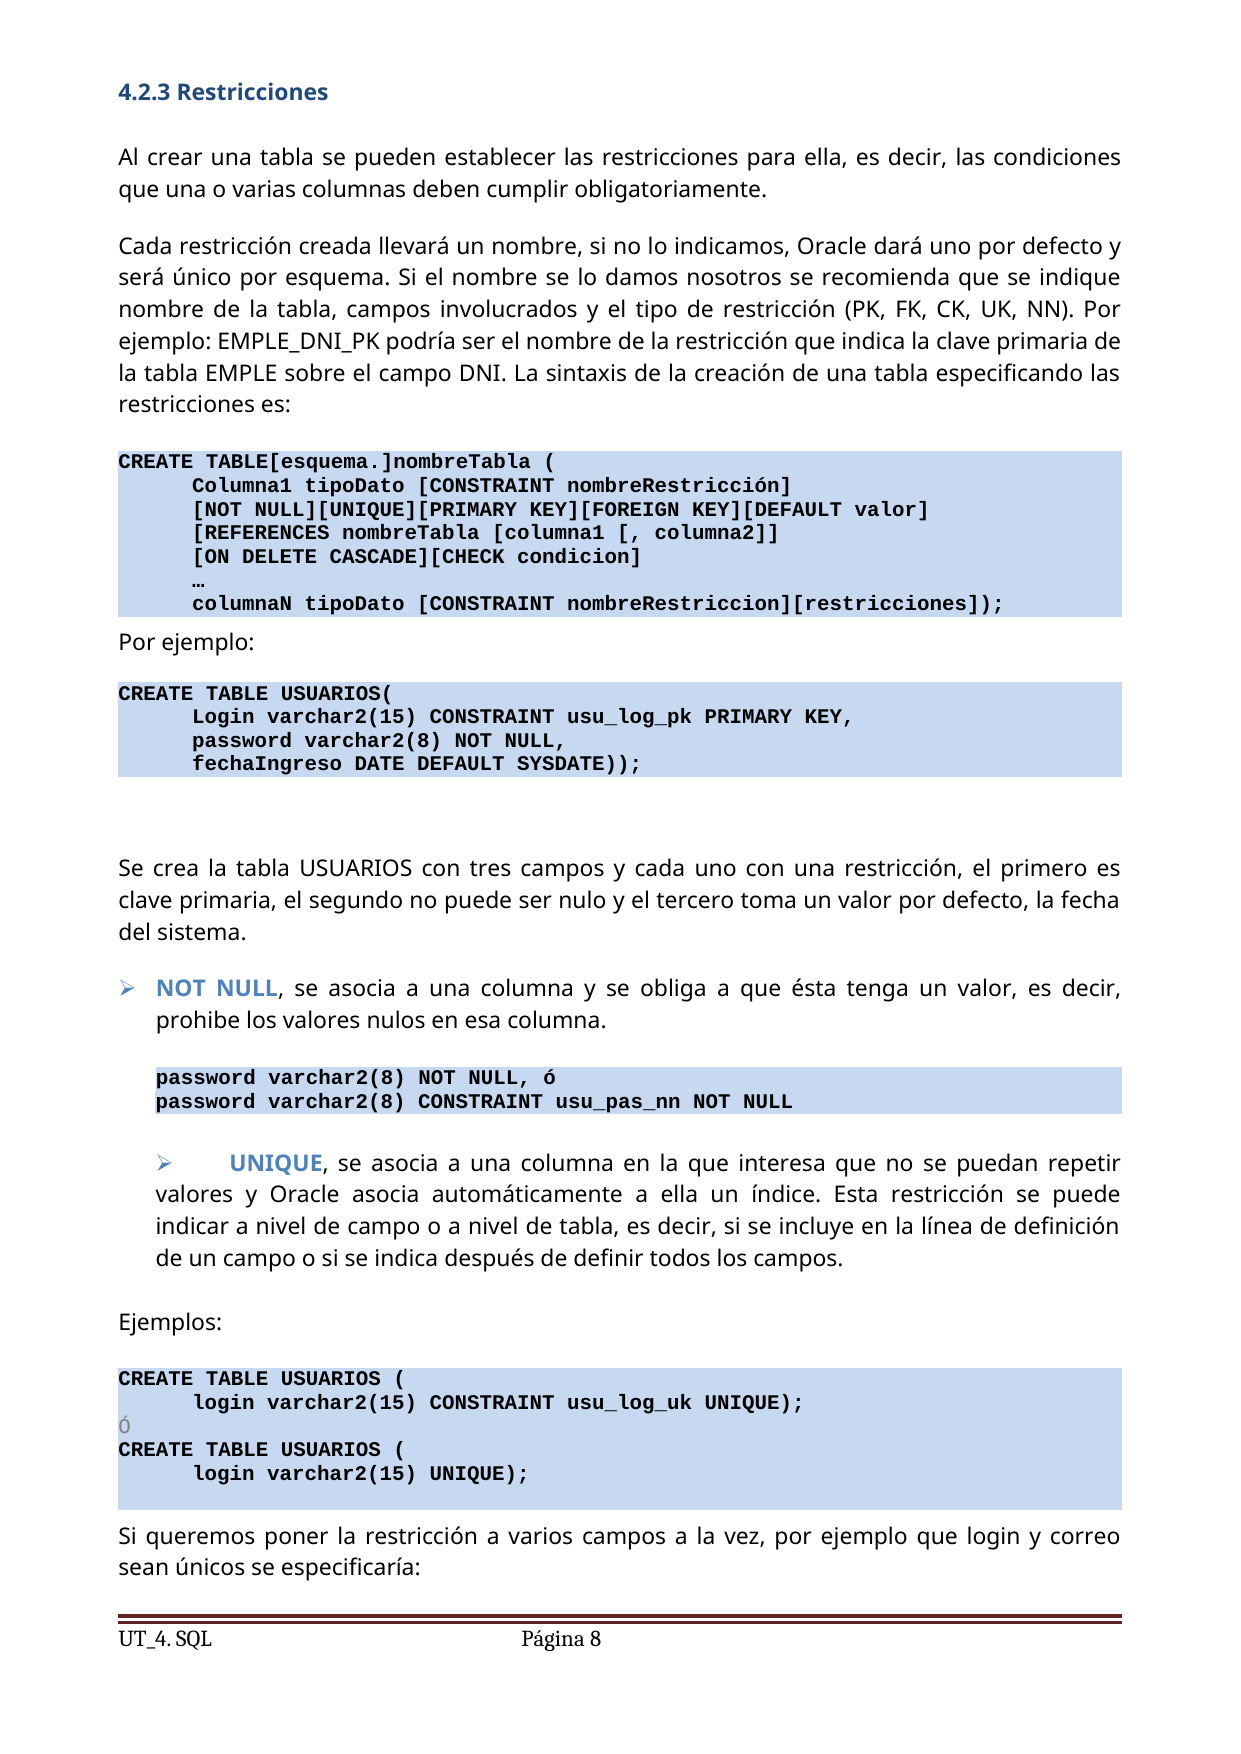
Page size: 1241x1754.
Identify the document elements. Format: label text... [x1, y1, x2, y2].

text login varchar2(15) CONSTRAINT usu_log_uk UNIQUE); [118, 1392, 1122, 1416]
text CREATE TABLE USUARIOS( [118, 682, 1122, 706]
text Ejemplos: [118, 1305, 1122, 1337]
text Ó [118, 1416, 1122, 1439]
text [REFERENCES nombreTabla [columna1 [, columna2]] [118, 522, 1122, 546]
text login varchar2(15) UNIQUE); [118, 1463, 1122, 1487]
text Si queremos poner la restricción a varios campos a la vez, por ejemplo que login y correo sean únicos se especificaría: [118, 1519, 1122, 1583]
text Cada restricción creada llevará un nombre, si no lo indicamos, Oracle dará uno por defecto y será único por esquema. Si el nombre se lo damos nosotros se recomienda que se indique nombre de la tabla, campos involucrados y el tipo de restricción (PK, FK, CK, UK, NN). Por ejemplo: EMPLE_DNI_PK podría ser el nombre de la restricción que indica la clave primaria de la tabla EMPLE sobre el campo DNI. La sintaxis de la creación de una tabla especificando las restricciones es: [118, 229, 1122, 420]
text Se crea la tabla USUARIOS con tres campos y cada uno con una restricción, el primero es clave primaria, el segundo no puede ser nulo y el tercero toma un valor por defecto, la fecha del sistema. [118, 851, 1122, 947]
list password varchar2(8) NOT NULL, ó [156, 1067, 1122, 1091]
list NOT NULL, se asocia a una columna y se obliga a que ésta tenga un valor, es decir, prohibe los valores nulos en esa columna. [118, 972, 1122, 1035]
text Columna1 tipoDato [CONSTRAINT nombreRestricción] [118, 475, 1122, 499]
text 4.2.3 Restricciones [118, 75, 1122, 107]
text password varchar2(8) NOT NULL, [118, 730, 1122, 753]
text [ON DELETE CASCADE][CHECK condicion] [118, 546, 1122, 570]
text CREATE TABLE USUARIOS ( [118, 1368, 1122, 1392]
text CREATE TABLE[esquema.]nombreTabla ( [118, 451, 1122, 475]
text columnaN tipoDato [CONSTRAINT nombreRestriccion][restricciones]); [118, 593, 1122, 617]
text fechaIngreso DATE DEFAULT SYSDATE)); [118, 753, 1122, 777]
text … [118, 570, 1122, 593]
list password varchar2(8) CONSTRAINT usu_pas_nn NOT NULL [155, 1091, 1122, 1114]
text [NOT NULL][UNIQUE][PRIMARY KEY][FOREIGN KEY][DEFAULT valor] [118, 499, 1122, 522]
text CREATE TABLE USUARIOS ( [118, 1439, 1122, 1463]
list UNIQUE, se asocia a una columna en la que interesa que no se puedan repetir valores y Oracle asocia automáticamente a ella un índice. Esta restricción se puede indicar a nivel de campo o a nivel de tabla, es decir, si se incluye en la línea de definición de un campo o si se indica después de definir todos los campos. [155, 1146, 1122, 1273]
text Login varchar2(15) CONSTRAINT usu_log_pk PRIMARY KEY, [118, 706, 1122, 730]
text Por ejemplo: [118, 626, 1122, 657]
text Al crear una tabla se pueden establecer las restricciones para ella, es decir, las condiciones que una o varias columnas deben cumplir obligatoriamente. [118, 141, 1122, 204]
